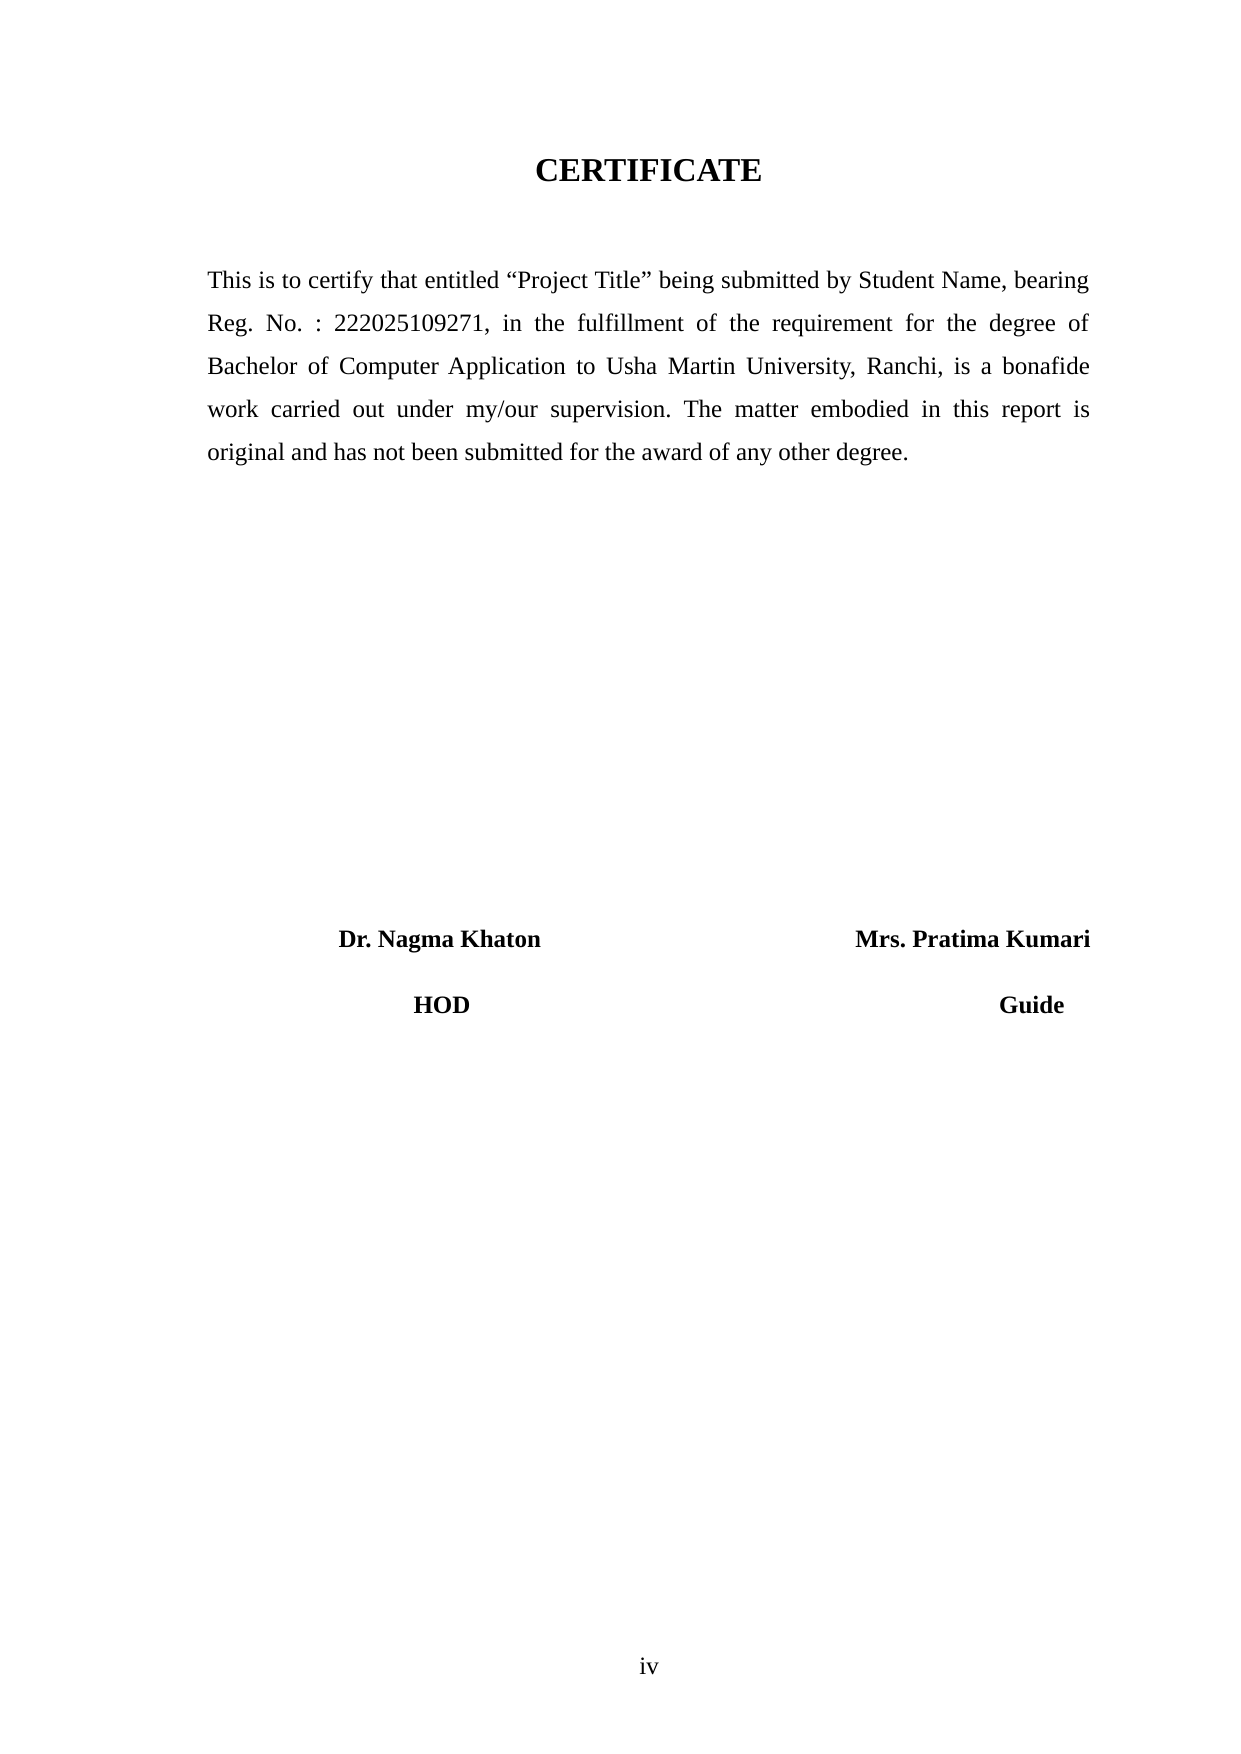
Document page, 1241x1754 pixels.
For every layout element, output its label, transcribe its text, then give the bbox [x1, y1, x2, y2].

text HOD Guide [207, 991, 1091, 1019]
text CERTIFICATE [207, 150, 1091, 188]
text This is to certify that entitled “Project Title” being submitted by Student Name, bearing Reg. No. : 222025109271, in the fulfillment of the requirement for the degree of Bachelor of Computer Application to Usha Martin University, Ranchi, is a bonafide work carried out under my/our supervision. The matter embodied in this report is original and has not been submitted for the award of any other degree. [207, 265, 1091, 466]
text Dr. Nagma Khaton Mrs. Pratima Kumari [207, 924, 1091, 952]
